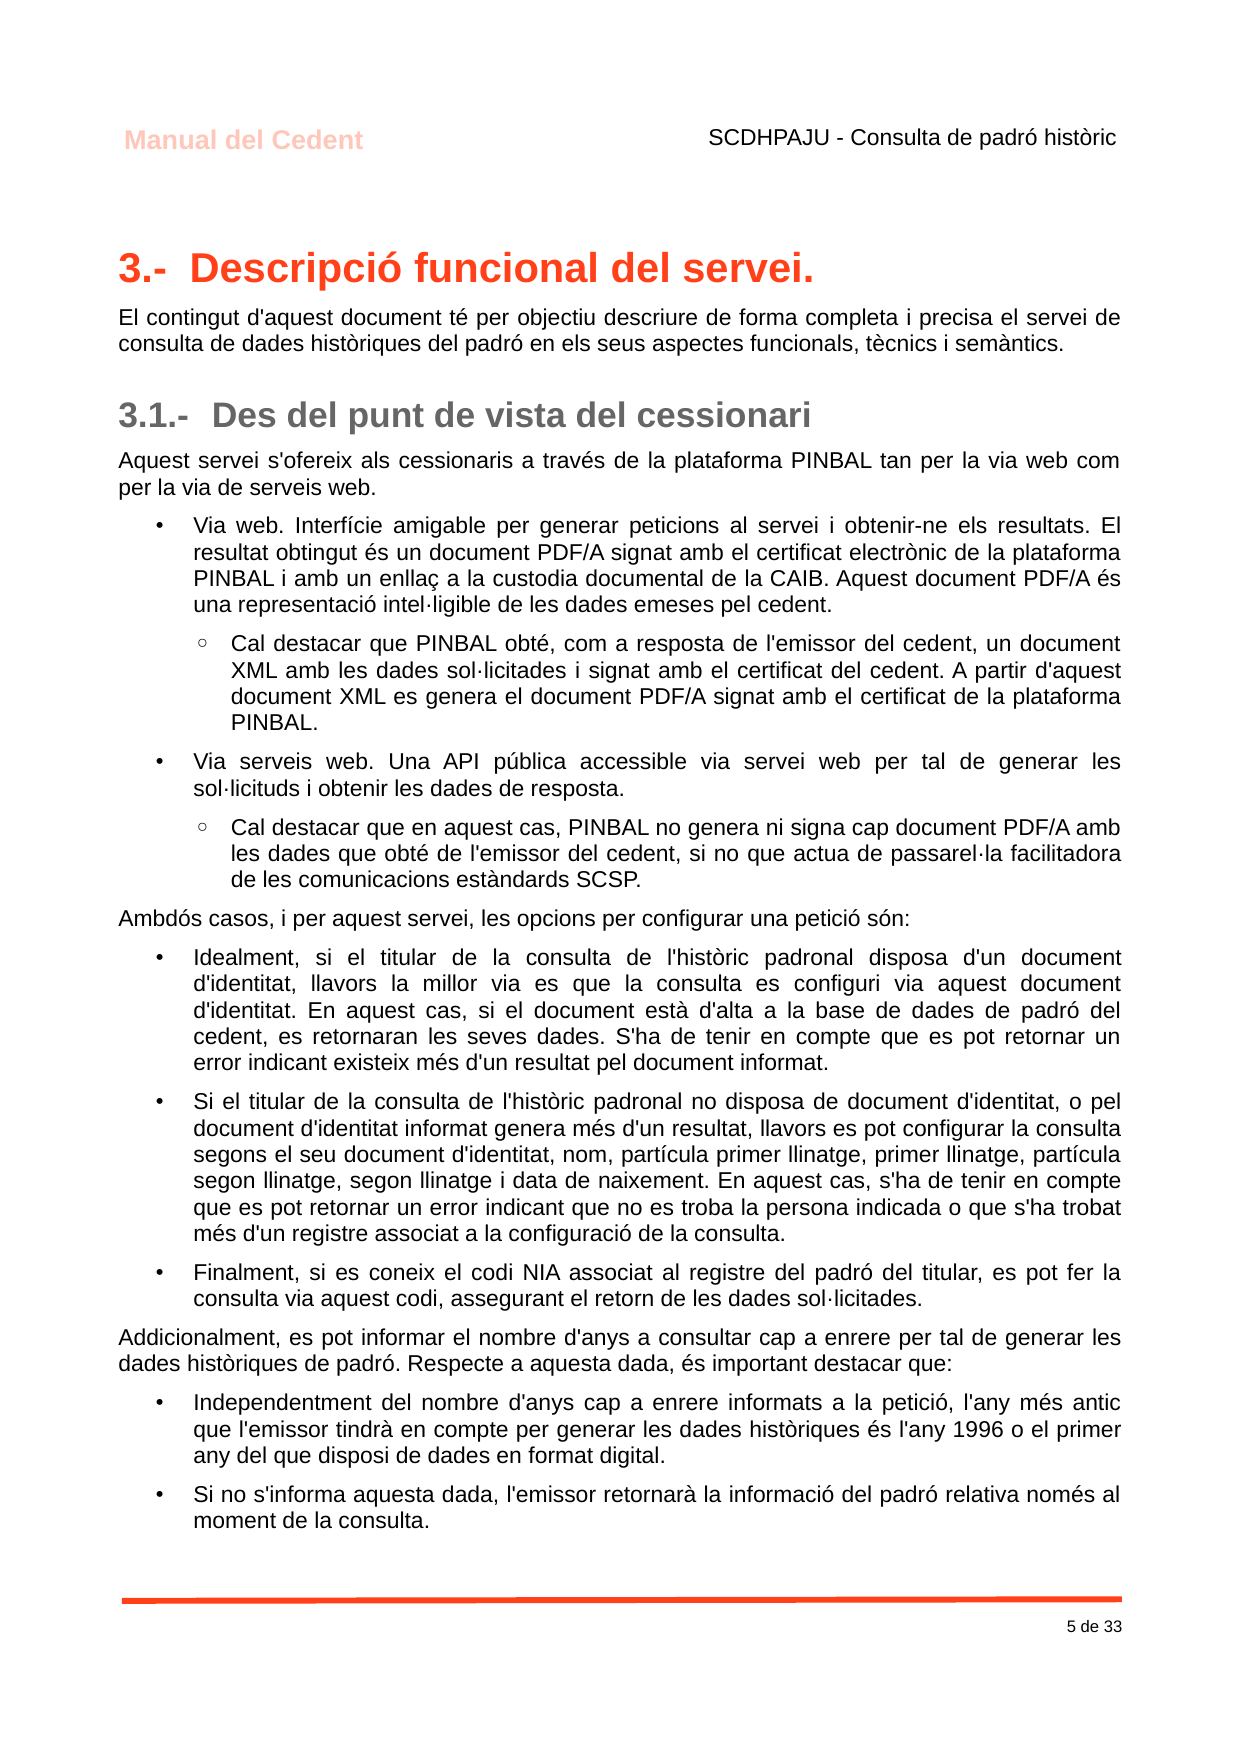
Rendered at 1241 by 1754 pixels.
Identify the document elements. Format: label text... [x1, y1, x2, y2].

list Si no s'informa aquesta dada, l'emissor retornarà la informació del padró relativa només al moment de la consulta. [156, 1481, 1122, 1533]
list Cal destacar que en aquest cas, PINBAL no genera ni signa cap document PDF/A amb les dades que obté de l'emissor del cedent, si no que actua de passarel·la facilitadora de les comunicacions estàndards SCSP. [193, 813, 1122, 892]
text Addicionalment, es pot informar el nombre d'anys a consultar cap a enrere per tal de generar les dades històriques de padró. Respecte a aquesta dada, és important destacar que: [118, 1324, 1122, 1377]
list Independentment del nombre d'anys cap a enrere informats a la petició, l'any més antic que l'emissor tindrà en compte per generar les dades històriques és l'any 1996 o el primer any del que disposi de dades en format digital. [156, 1389, 1122, 1468]
list Idealment, si el titular de la consulta de l'històric padronal disposa d'un document d'identitat, llavors la millor via es que la consulta es configuri via aquest document d'identitat. En aquest cas, si el document està d'alta a la base de dades de padró del cedent, es retornaran les seves dades. S'ha de tenir en compte que es pot retornar un error indicant existeix més d'un resultat pel document informat. [156, 944, 1122, 1076]
list Via serveis web. Una API pública accessible via servei web per tal de generar les sol·licituds i obtenir les dades de resposta. [156, 748, 1122, 801]
text Aquest servei s'ofereix als cessionaris a través de la plataforma PINBAL tan per la via web com per la via de serveis web. [118, 447, 1122, 500]
text El contingut d'aquest document té per objectiu descriure de forma completa i precisa el servei de consulta de dades històriques del padró en els seus aspectes funcionals, tècnics i semàntics. [118, 304, 1122, 356]
list Finalment, si es coneix el codi NIA associat al registre del padró del titular, es pot fer la consulta via aquest codi, assegurant el retorn de les dades sol·licitades. [156, 1259, 1122, 1311]
subtitle Des del punt de vista del cessionari [118, 394, 1122, 435]
list Si el titular de la consulta de l'històric padronal no disposa de document d'identitat, o pel document d'identitat informat genera més d'un resultat, llavors es pot configurar la consulta segons el seu document d'identitat, nom, partícula primer llinatge, primer llinatge, partícula segon llinatge, segon llinatge i data de naixement. En aquest cas, s'ha de tenir en compte que es pot retornar un error indicant que no es troba la persona indicada o que s'ha trobat més d'un registre associat a la configuració de la consulta. [156, 1088, 1122, 1246]
list Via web. Interfície amigable per generar peticions al servei i obtenir-ne els resultats. El resultat obtingut és un document PDF/A signat amb el certificat electrònic de la plataforma PINBAL i amb un enllaç a la custodia documental de la CAIB. Aquest document PDF/A és una representació intel·ligible de les dades emeses pel cedent. [156, 512, 1122, 618]
text Ambdós casos, i per aquest servei, les opcions per configurar una petició són: [118, 905, 1122, 931]
list Cal destacar que PINBAL obté, com a resposta de l'emissor del cedent, un document XML amb les dades sol·licitades i signat amb el certificat del cedent. A partir d'aquest document XML es genera el document PDF/A signat amb el certificat de la plataforma PINBAL. [193, 630, 1122, 736]
subtitle Descripció funcional del servei. [118, 243, 1122, 291]
